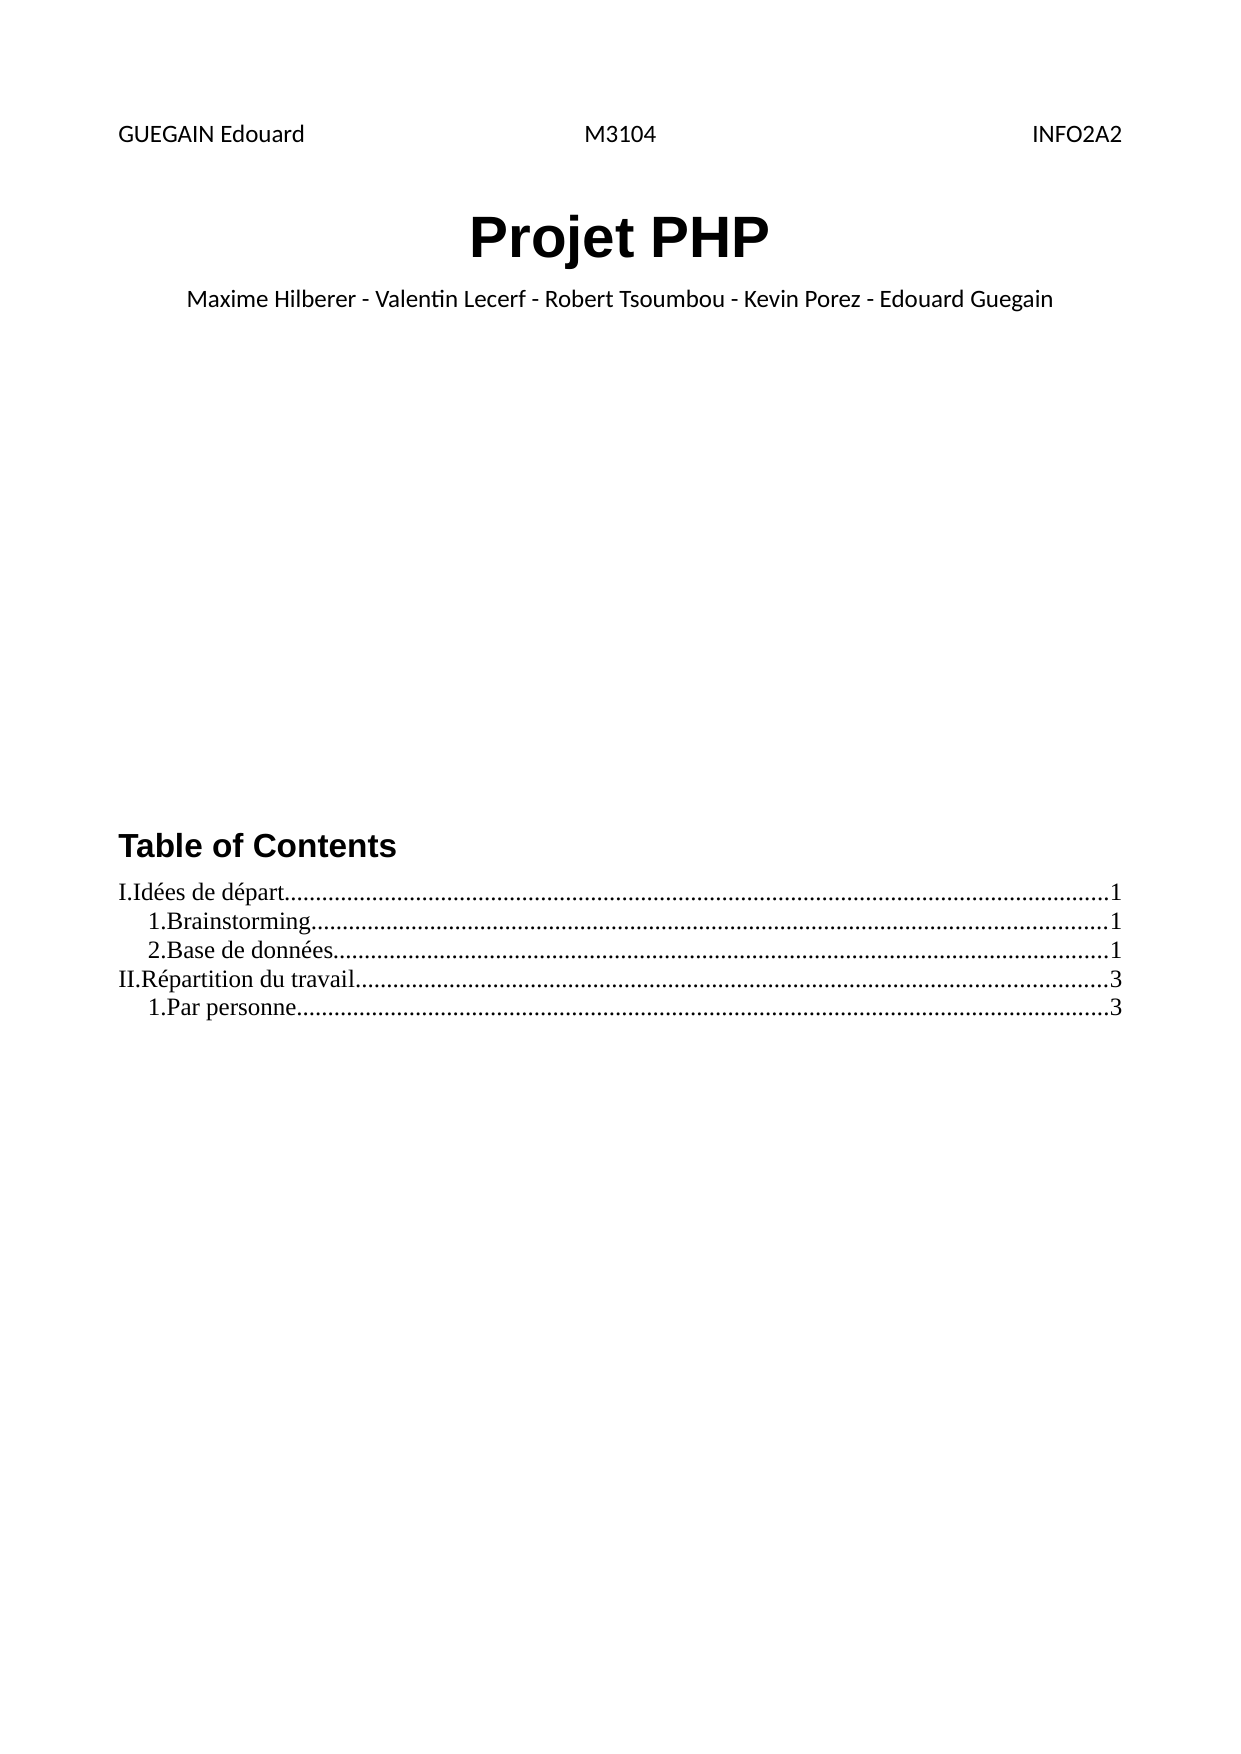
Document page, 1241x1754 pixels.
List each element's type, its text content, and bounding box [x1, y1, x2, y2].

text I.Idées de départ 1 [118, 877, 1122, 906]
text 1.Brainstorming 1 [148, 906, 1122, 935]
title Projet PHP [118, 203, 1122, 270]
text 1.Par personne 3 [148, 992, 1122, 1021]
text II.Répartition du travail 3 [118, 964, 1122, 992]
subtitle Table of Contents [118, 827, 1122, 865]
text 2.Base de données 1 [148, 935, 1122, 964]
text Maxime Hilberer - Valentin Lecerf - Robert Tsoumbou - Kevin Porez - Edouard Guegain [118, 283, 1122, 313]
